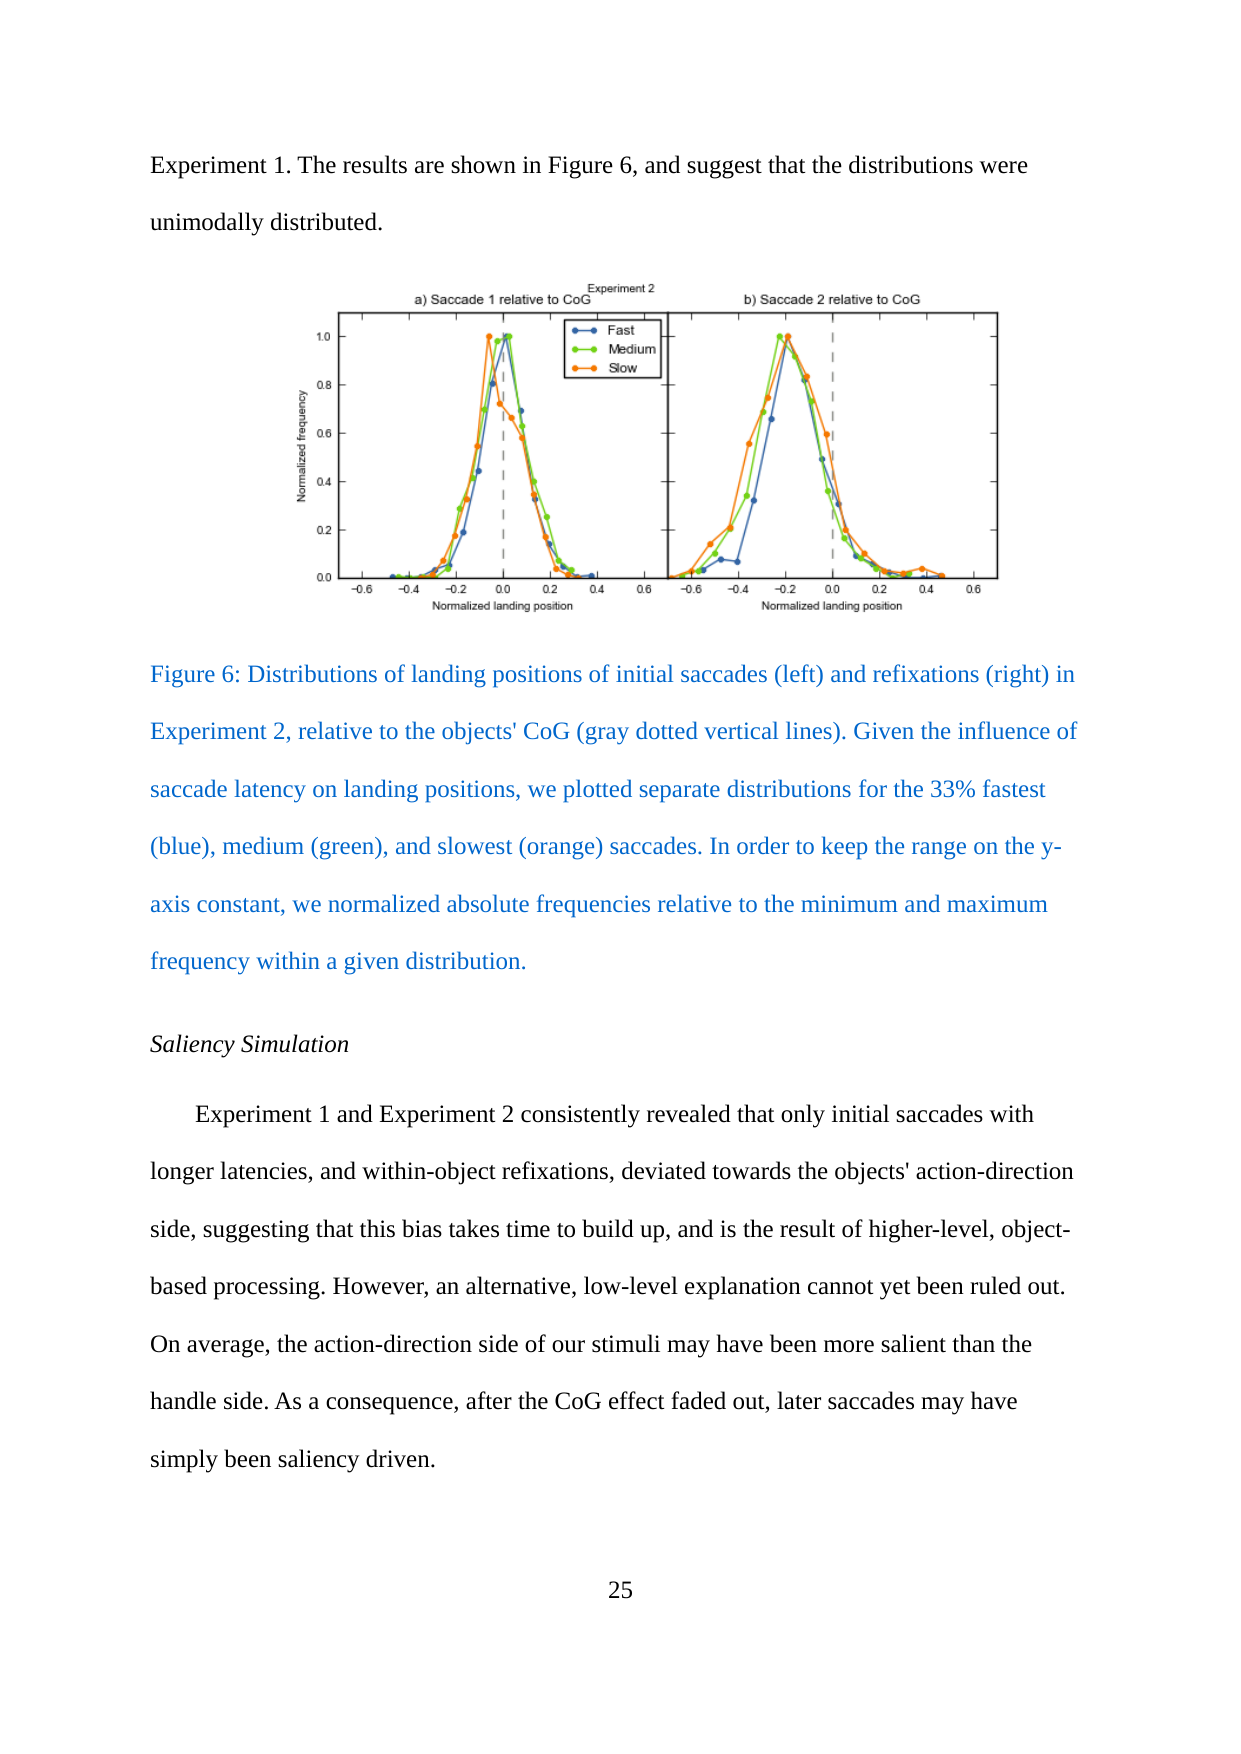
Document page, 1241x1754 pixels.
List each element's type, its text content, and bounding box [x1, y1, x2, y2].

picture [150, 277, 1091, 631]
text Figure 6: Distributions of landing positions of initial saccades (left) and refixations (right) in Experiment 2, relative to the objects' CoG (gray dotted vertical lines). Given the influence of saccade latency on landing positions, we plotted separate distributions for the 33% fastest (blue), medium (green), and slowest (orange) saccades. In order to keep the range on the y-axis constant, we normalized absolute frequencies relative to the minimum and maximum frequency within a given distribution. [150, 631, 1091, 975]
text Experiment 1 and Experiment 2 consistently revealed that only initial saccades with longer latencies, and within-object refixations, deviated towards the objects' action-direction side, suggesting that this bias takes time to build up, and is the result of higher-level, object-based processing. However, an alternative, low-level explanation cannot yet been ruled out. On average, the action-direction side of our stimuli may have been more salient than the handle side. As a consequence, after the CoG effect faded out, later saccades may have simply been saliency driven. [150, 1099, 1091, 1473]
text Experiment 1. The results are shown in Figure 6, and suggest that the distributions were unimodally distributed. [150, 150, 1091, 236]
subtitle Saliency Simulation [150, 1029, 1091, 1058]
